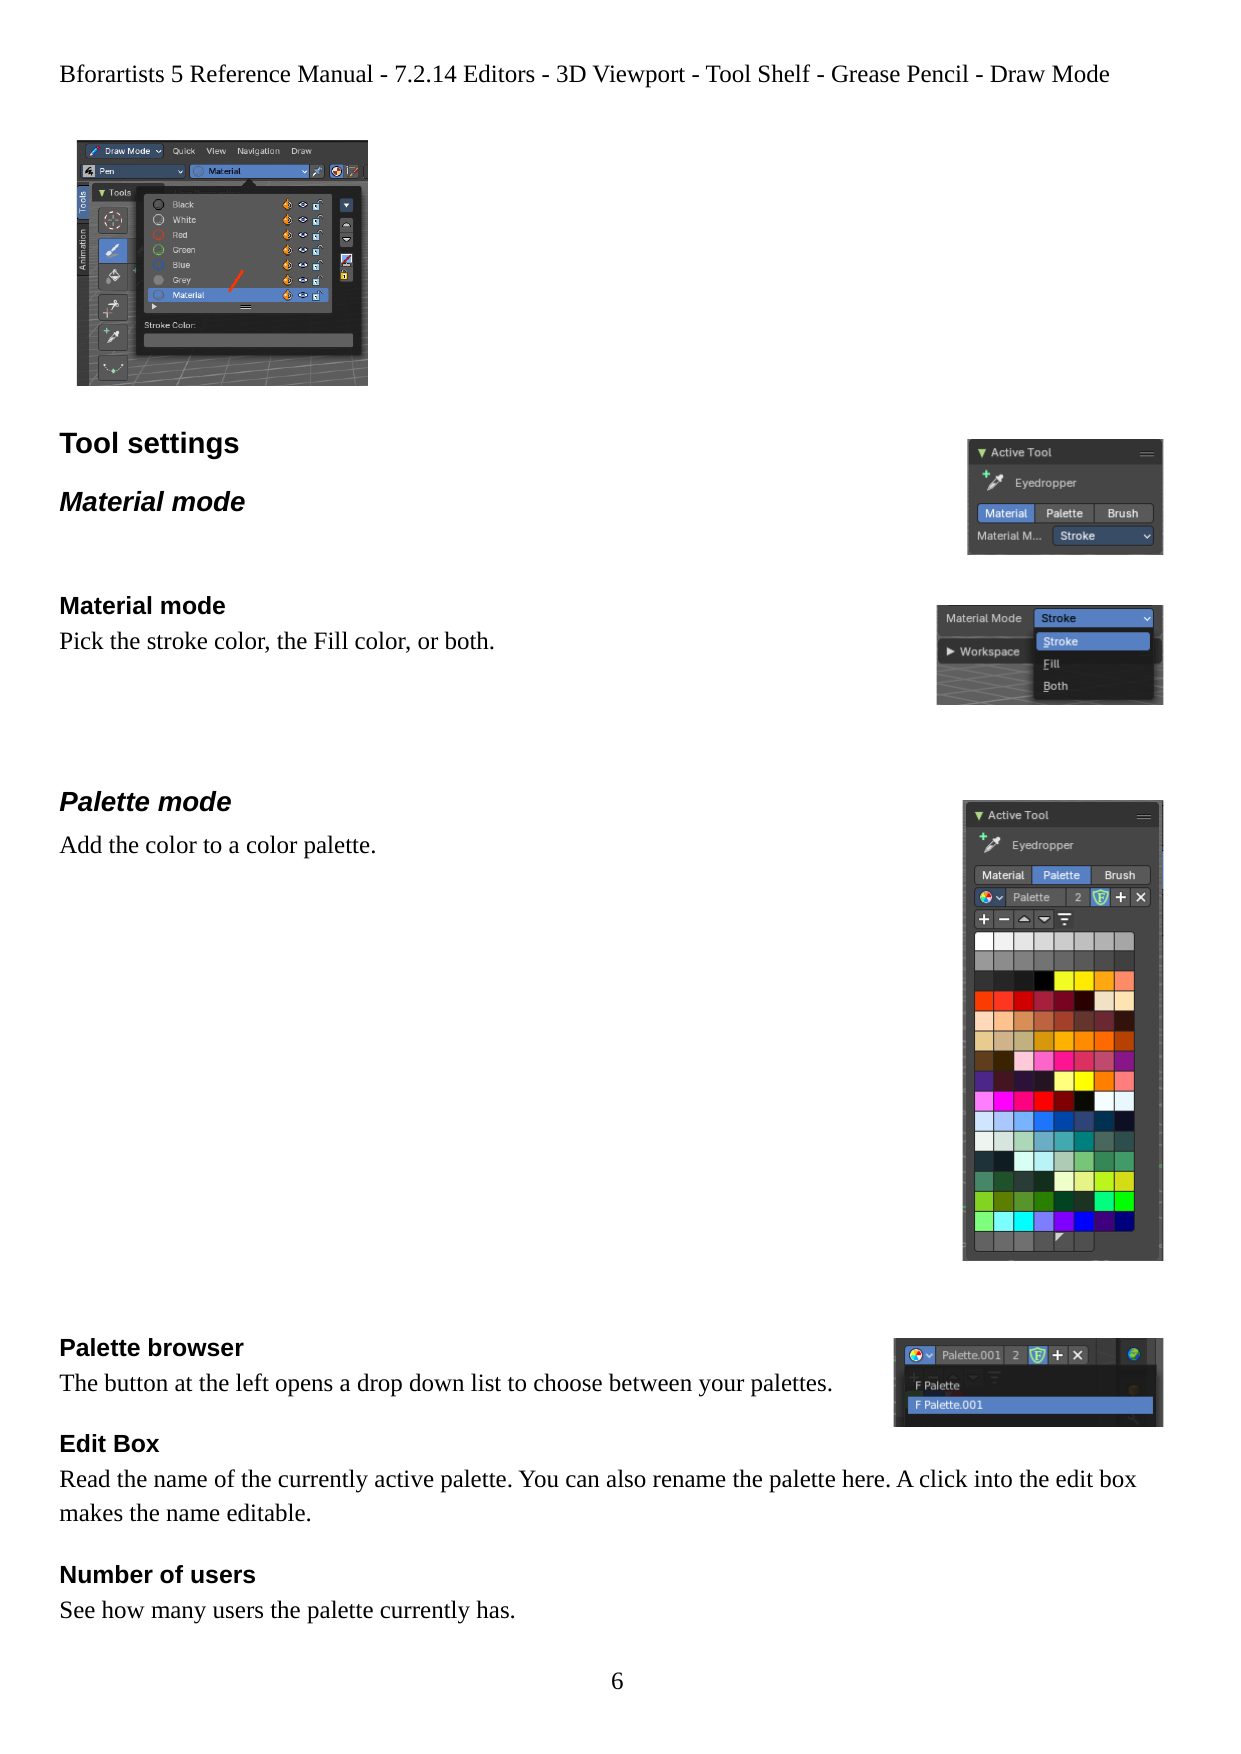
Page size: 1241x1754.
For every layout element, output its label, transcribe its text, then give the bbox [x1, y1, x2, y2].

picture [893, 1338, 1164, 1427]
subtitle [1164, 485, 1181, 517]
picture [962, 800, 1164, 1261]
text Read the name of the currently active palette. You can also rename the palette here. A click into the edit box makes the name editable. [59, 1464, 1181, 1527]
picture [76, 140, 368, 386]
subtitle Palette mode [59, 785, 1181, 817]
text The button at the left opens a drop down list to choose between your palettes. [59, 1368, 893, 1396]
subtitle Edit Box [59, 1429, 1181, 1458]
subtitle Tool settings [59, 426, 1181, 460]
subtitle Material mode [59, 485, 967, 517]
subtitle Palette browser [59, 1333, 1181, 1361]
text See how many users the palette currently has. [59, 1595, 1181, 1624]
text Pick the stroke color, the Fill color, or both. [59, 626, 936, 654]
subtitle Number of users [59, 1560, 1181, 1589]
picture [936, 605, 1164, 705]
subtitle Material mode [59, 591, 1181, 619]
text Add the color to a color palette. [59, 830, 962, 858]
picture [967, 439, 1164, 555]
